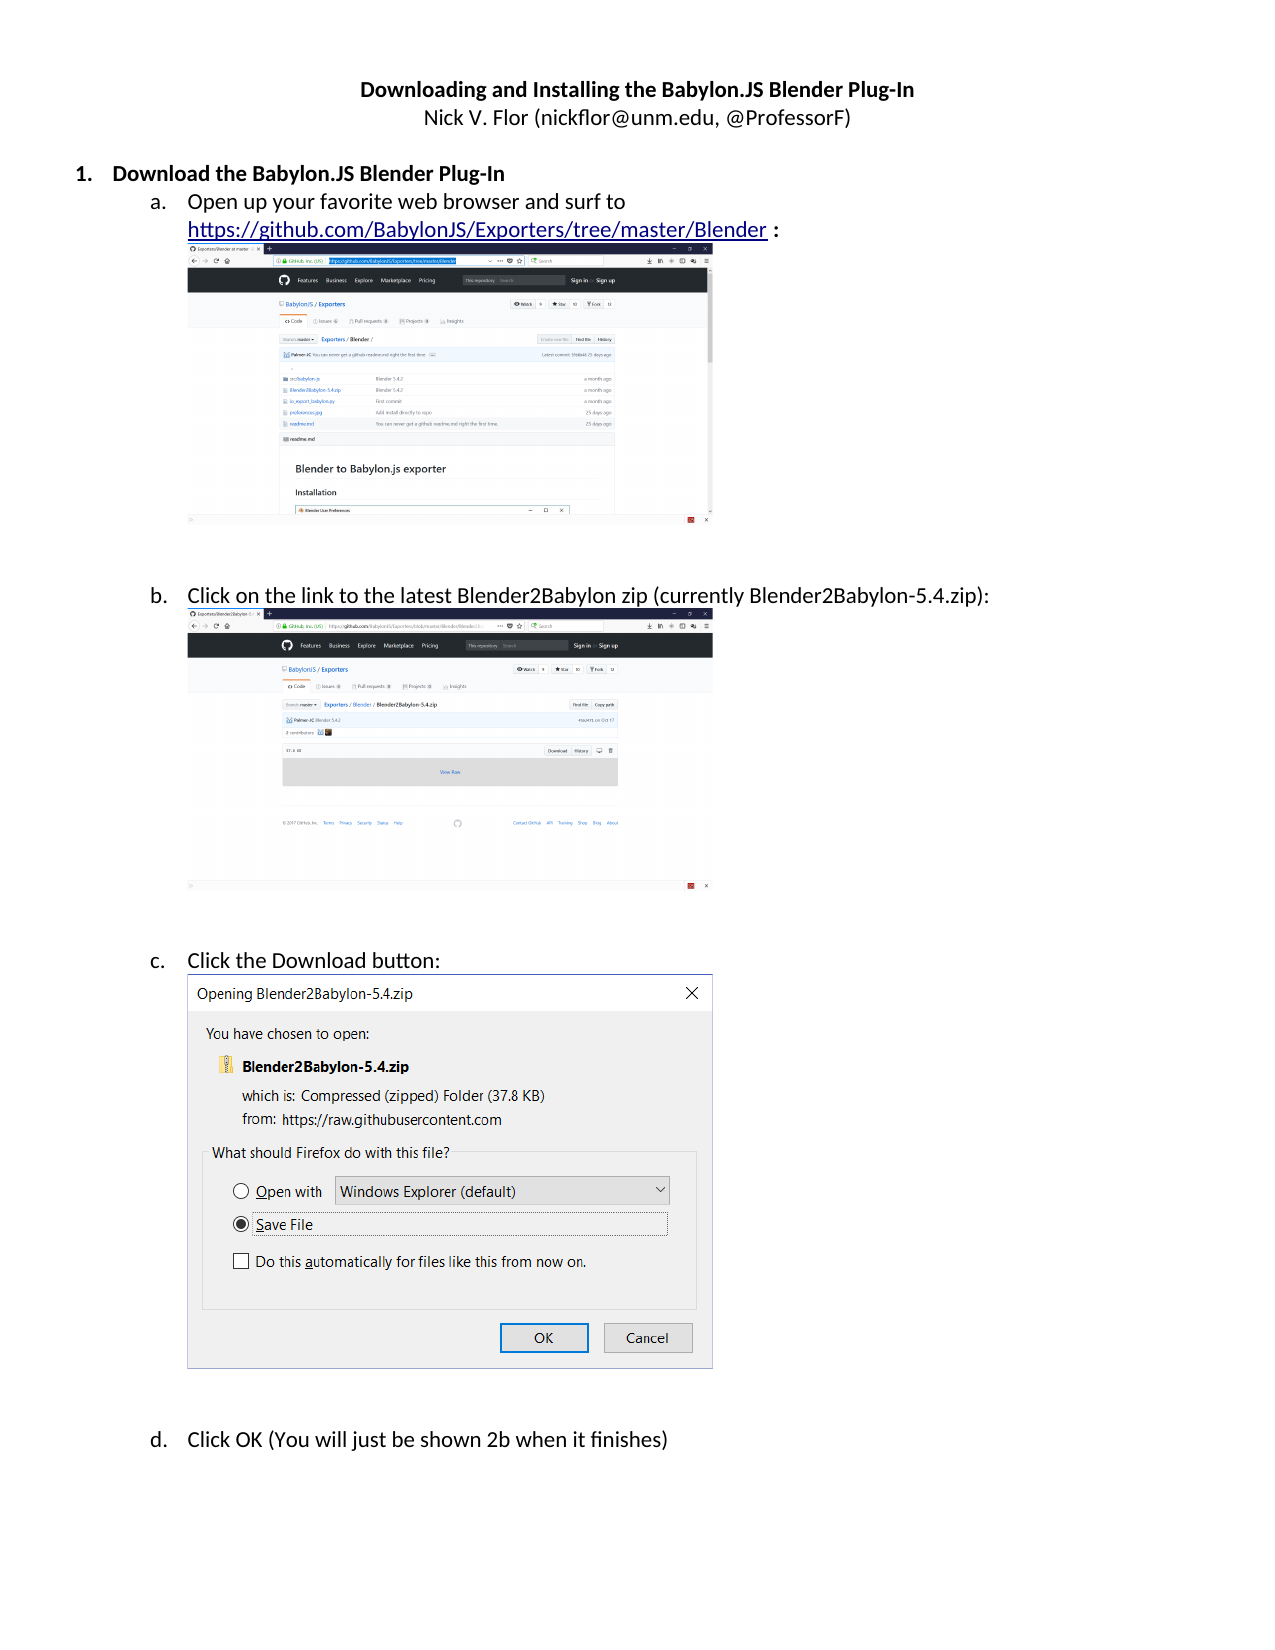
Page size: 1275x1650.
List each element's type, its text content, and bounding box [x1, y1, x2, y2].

text Nick V. Flor (nickflor@unm.edu, @ProfessorF) [75, 103, 1200, 131]
list Open up your favorite web browser and surf to https://github.com/BabylonJS/Exporters/tree/master/Blender : [150, 187, 1200, 581]
text Downloading and Installing the Babylon.JS Blender Plug-In [75, 75, 1200, 103]
list Click on the link to the latest Blender2Babylon zip (currently Blender2Babylon-5.4.zip): [150, 581, 1200, 947]
list Click OK (You will just be shown 2b when it finishes) [150, 1425, 1200, 1481]
list Click the Download button: [150, 947, 1200, 1425]
list Download the Babylon.JS Blender Plug-In [75, 159, 1200, 187]
